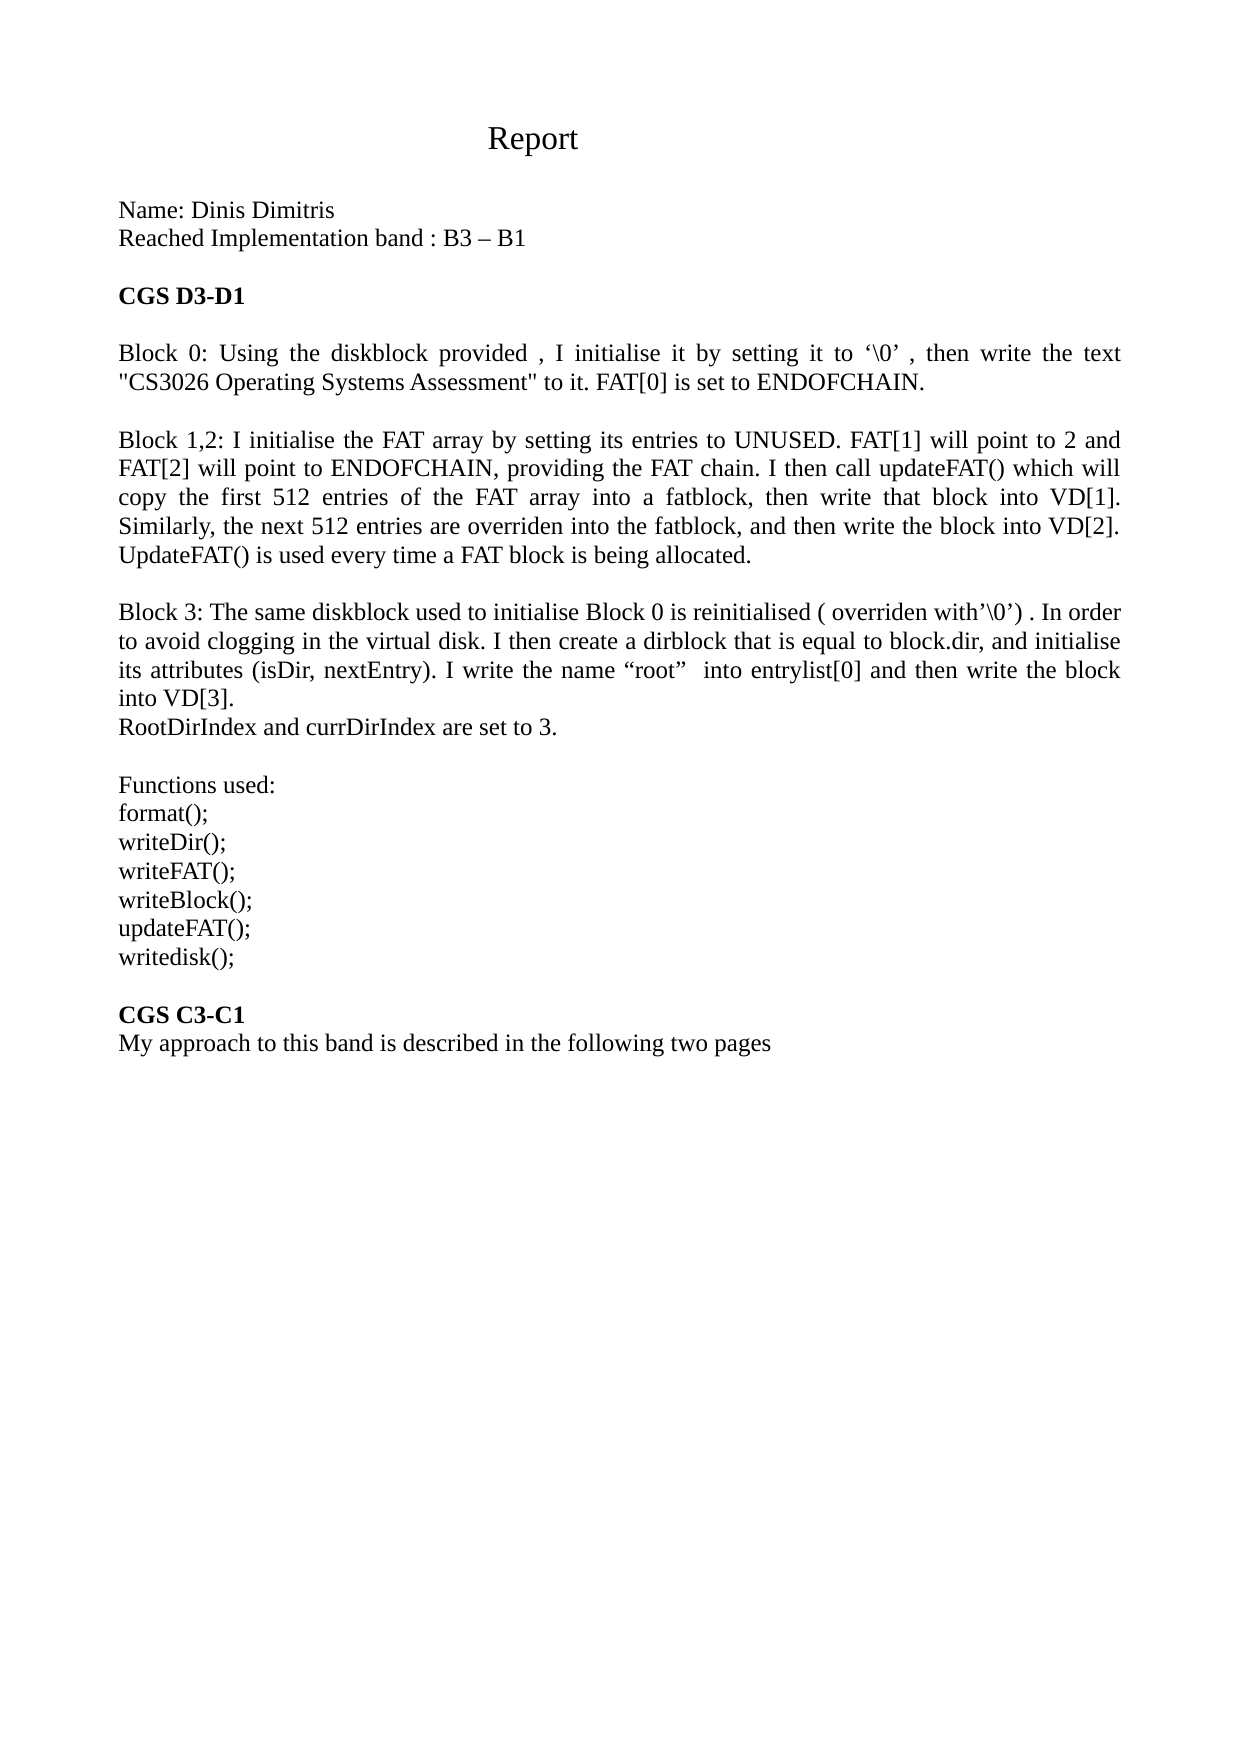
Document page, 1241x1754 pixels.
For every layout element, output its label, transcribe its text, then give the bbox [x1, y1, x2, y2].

text writeBlock(); [118, 885, 1122, 913]
text writedisk(); [118, 942, 1122, 971]
text Report [118, 118, 1122, 156]
text Functions used: [118, 770, 1122, 798]
text RootDirIndex and currDirIndex are set to 3. [118, 712, 1122, 741]
text writeFAT(); [118, 856, 1122, 885]
text CGS D3-D1 [118, 281, 1122, 310]
text My approach to this band is described in the following two pages [118, 1028, 1122, 1057]
text Block 3: The same diskblock used to initialise Block 0 is reinitialised ( overriden with’\0’) . In order to avoid clogging in the virtual disk. I then create a dirblock that is equal to block.dir, and initialise its attributes (isDir, nextEntry). I write the name “root” into entrylist[0] and then write the block into VD[3]. [118, 597, 1122, 712]
text CGS C3-C1 [118, 1000, 1122, 1028]
text format(); [118, 798, 1122, 827]
text Name: Dinis Dimitris [118, 195, 1122, 223]
text writeDir(); [118, 827, 1122, 856]
text Block 0: Using the diskblock provided , I initialise it by setting it to ‘\0’ , then write the text "CS3026 Operating Systems Assessment" to it. FAT[0] is set to ENDOFCHAIN. [118, 338, 1122, 396]
text updateFAT(); [118, 913, 1122, 942]
text Block 1,2: I initialise the FAT array by setting its entries to UNUSED. FAT[1] will point to 2 and FAT[2] will point to ENDOFCHAIN, providing the FAT chain. I then call updateFAT() which will copy the first 512 entries of the FAT array into a fatblock, then write that block into VD[1]. Similarly, the next 512 entries are overriden into the fatblock, and then write the block into VD[2]. UpdateFAT() is used every time a FAT block is being allocated. [118, 425, 1122, 568]
text Reached Implementation band : B3 – B1 [118, 223, 1122, 252]
